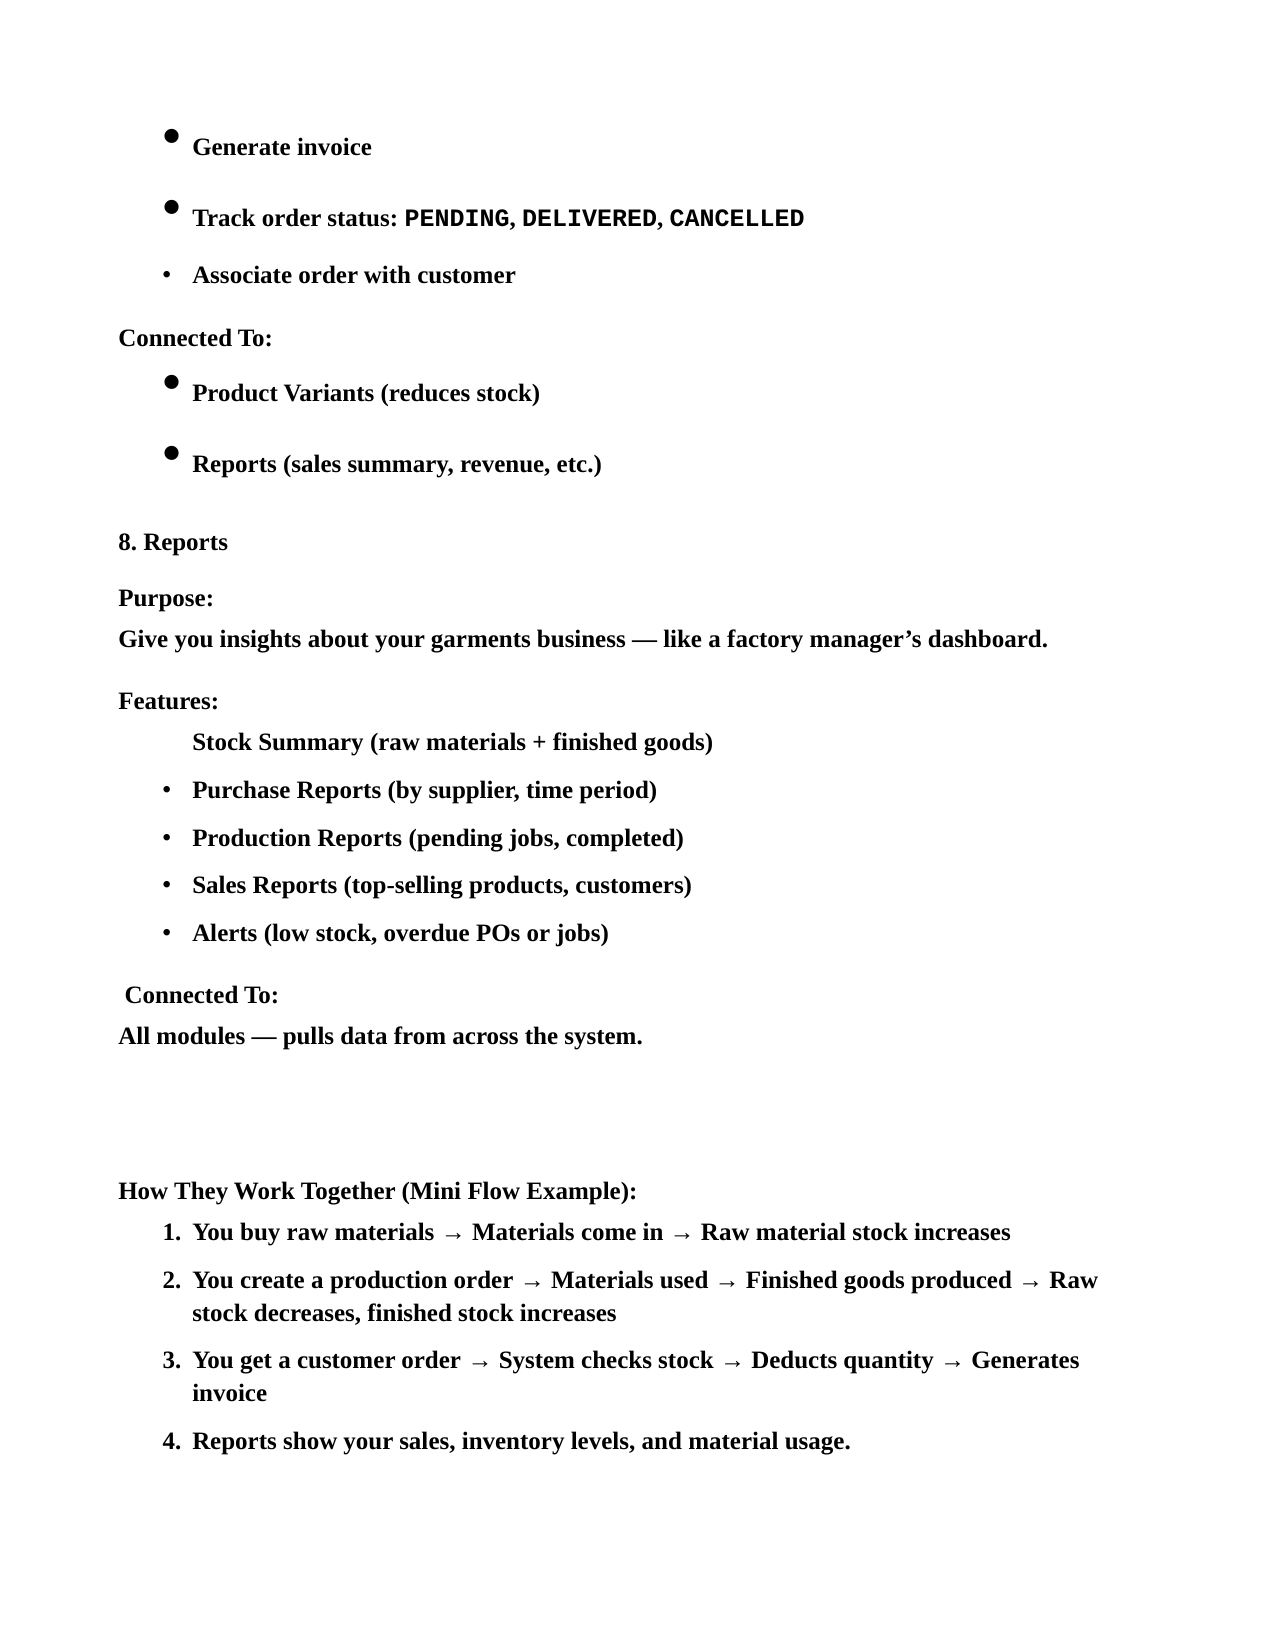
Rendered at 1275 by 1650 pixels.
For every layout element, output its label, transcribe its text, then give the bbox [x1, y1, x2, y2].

list Production Reports (pending jobs, completed) [162, 823, 1157, 851]
subtitle How They Work Together (Mini Flow Example): [118, 1176, 1157, 1205]
subtitle Connected To: [118, 980, 1157, 1009]
text All modules — pulls data from across the system. [118, 1021, 1157, 1050]
list Associate order with customer [162, 260, 1157, 289]
subtitle 8. Reports [118, 527, 1157, 556]
list Sales Reports (top-selling products, customers) [162, 870, 1157, 899]
list Track order status: PENDING, DELIVERED, CANCELLED [162, 189, 1157, 238]
subtitle Connected To: [118, 323, 1157, 351]
list You get a customer order → System checks stock → Deducts quantity → Generates invoice [162, 1346, 1157, 1407]
list Product Variants (reduces stock) [162, 364, 1157, 413]
list Reports (sales summary, revenue, etc.) [162, 435, 1157, 484]
list You buy raw materials → Materials come in → Raw material stock increases [162, 1217, 1157, 1246]
text Give you insights about your garments business — like a factory manager’s dashboard. [118, 624, 1157, 653]
list Stock Summary (raw materials + finished goods) [162, 727, 1157, 756]
list Purchase Reports (by supplier, time period) [162, 775, 1157, 804]
list Reports show your sales, inventory levels, and material usage. [162, 1426, 1157, 1455]
subtitle Features: [118, 686, 1157, 715]
list Generate invoice [162, 118, 1157, 167]
list Alerts (low stock, overdue POs or jobs) [162, 918, 1157, 947]
list You create a production order → Materials used → Finished goods produced → Raw stock decreases, finished stock increases [162, 1265, 1157, 1327]
subtitle Purpose: [118, 583, 1157, 612]
